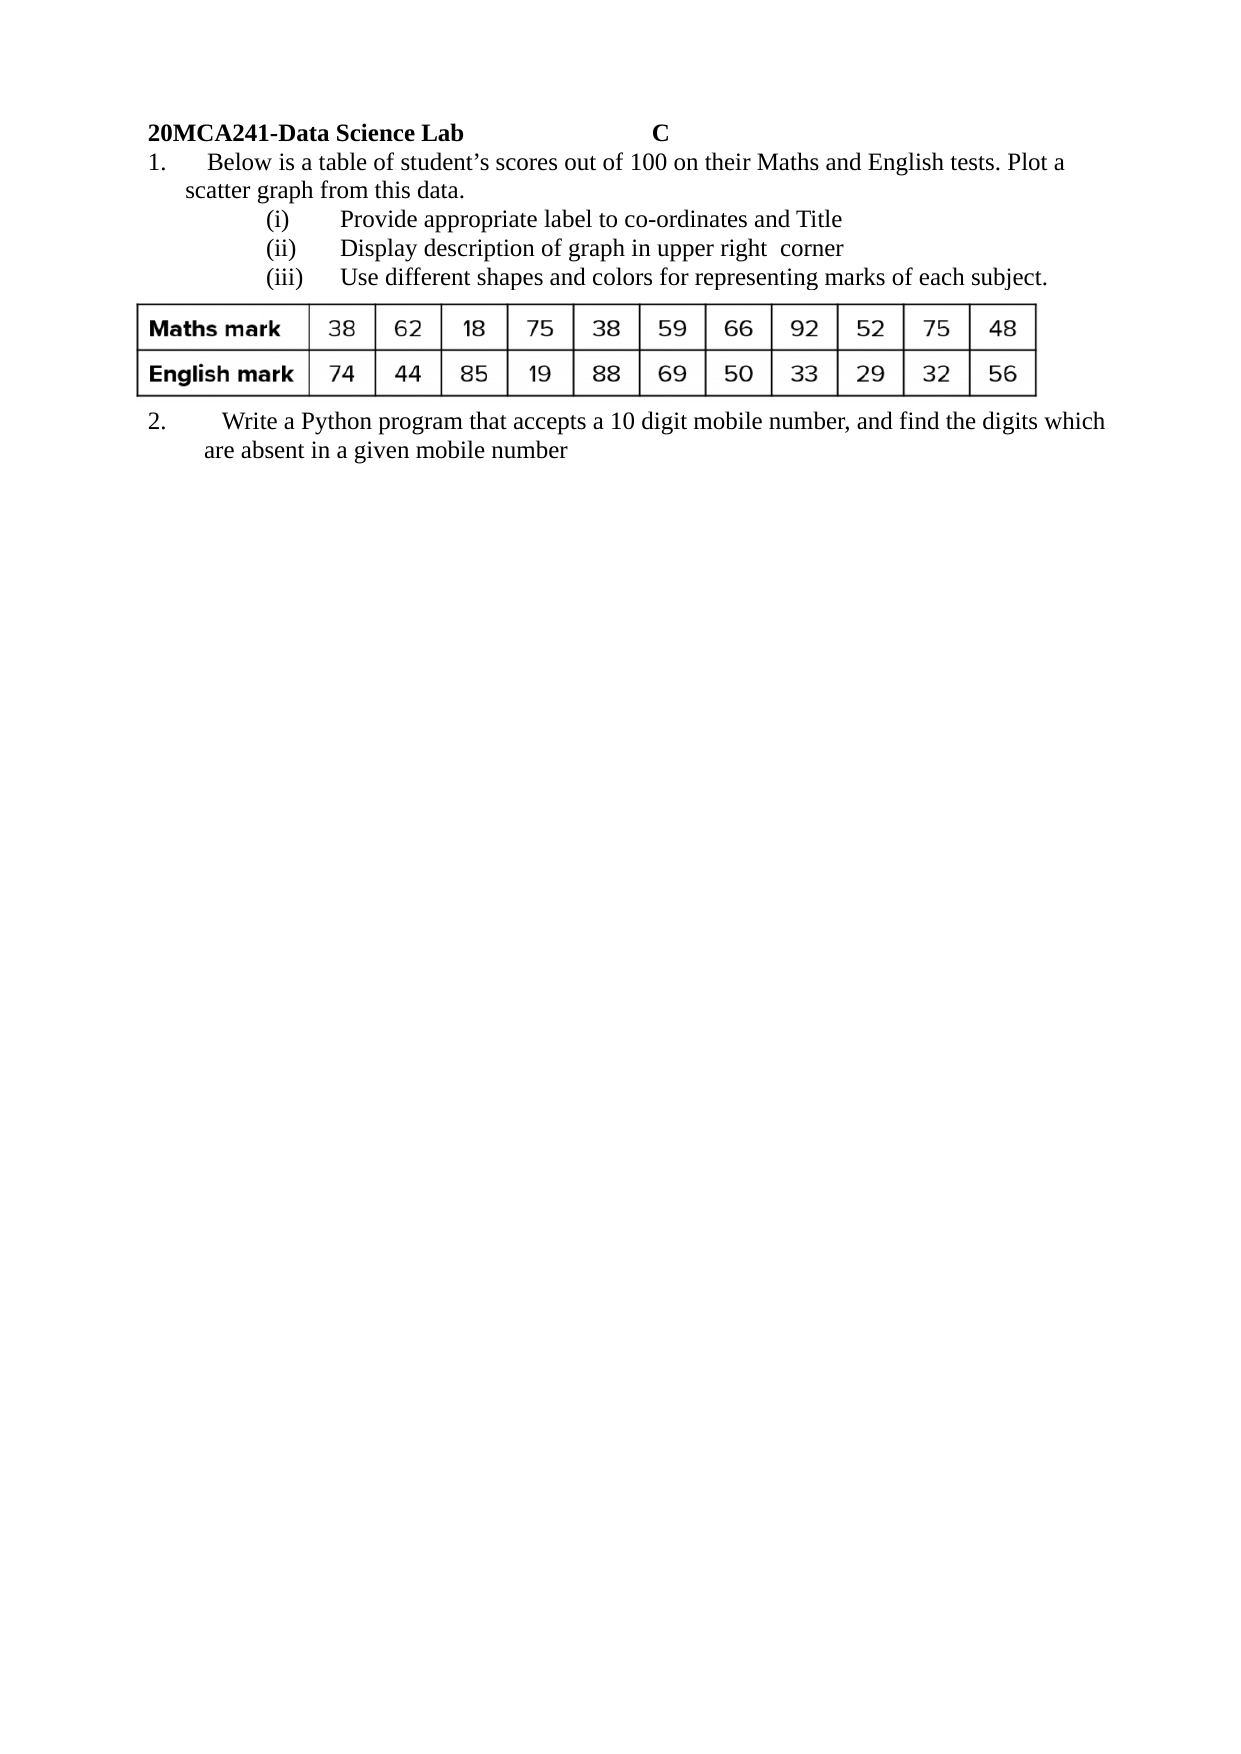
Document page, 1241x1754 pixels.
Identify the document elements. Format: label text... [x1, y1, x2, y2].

picture [132, 290, 1049, 405]
list Write a Python program that accepts a 10 digit mobile number, and find the digits which are absent in a given mobile number [148, 406, 1122, 464]
list Display description of graph in upper right corner [266, 233, 1122, 262]
list Provide appropriate label to co-ordinates and Title [266, 204, 1122, 233]
list Use different shapes and colors for representing marks of each subject. [266, 262, 1122, 291]
text 20MCA241-Data Science Lab C [148, 118, 1122, 147]
list Below is a table of student’s scores out of 100 on their Maths and English tests. Plot a scatter graph from this data. [148, 147, 1122, 204]
